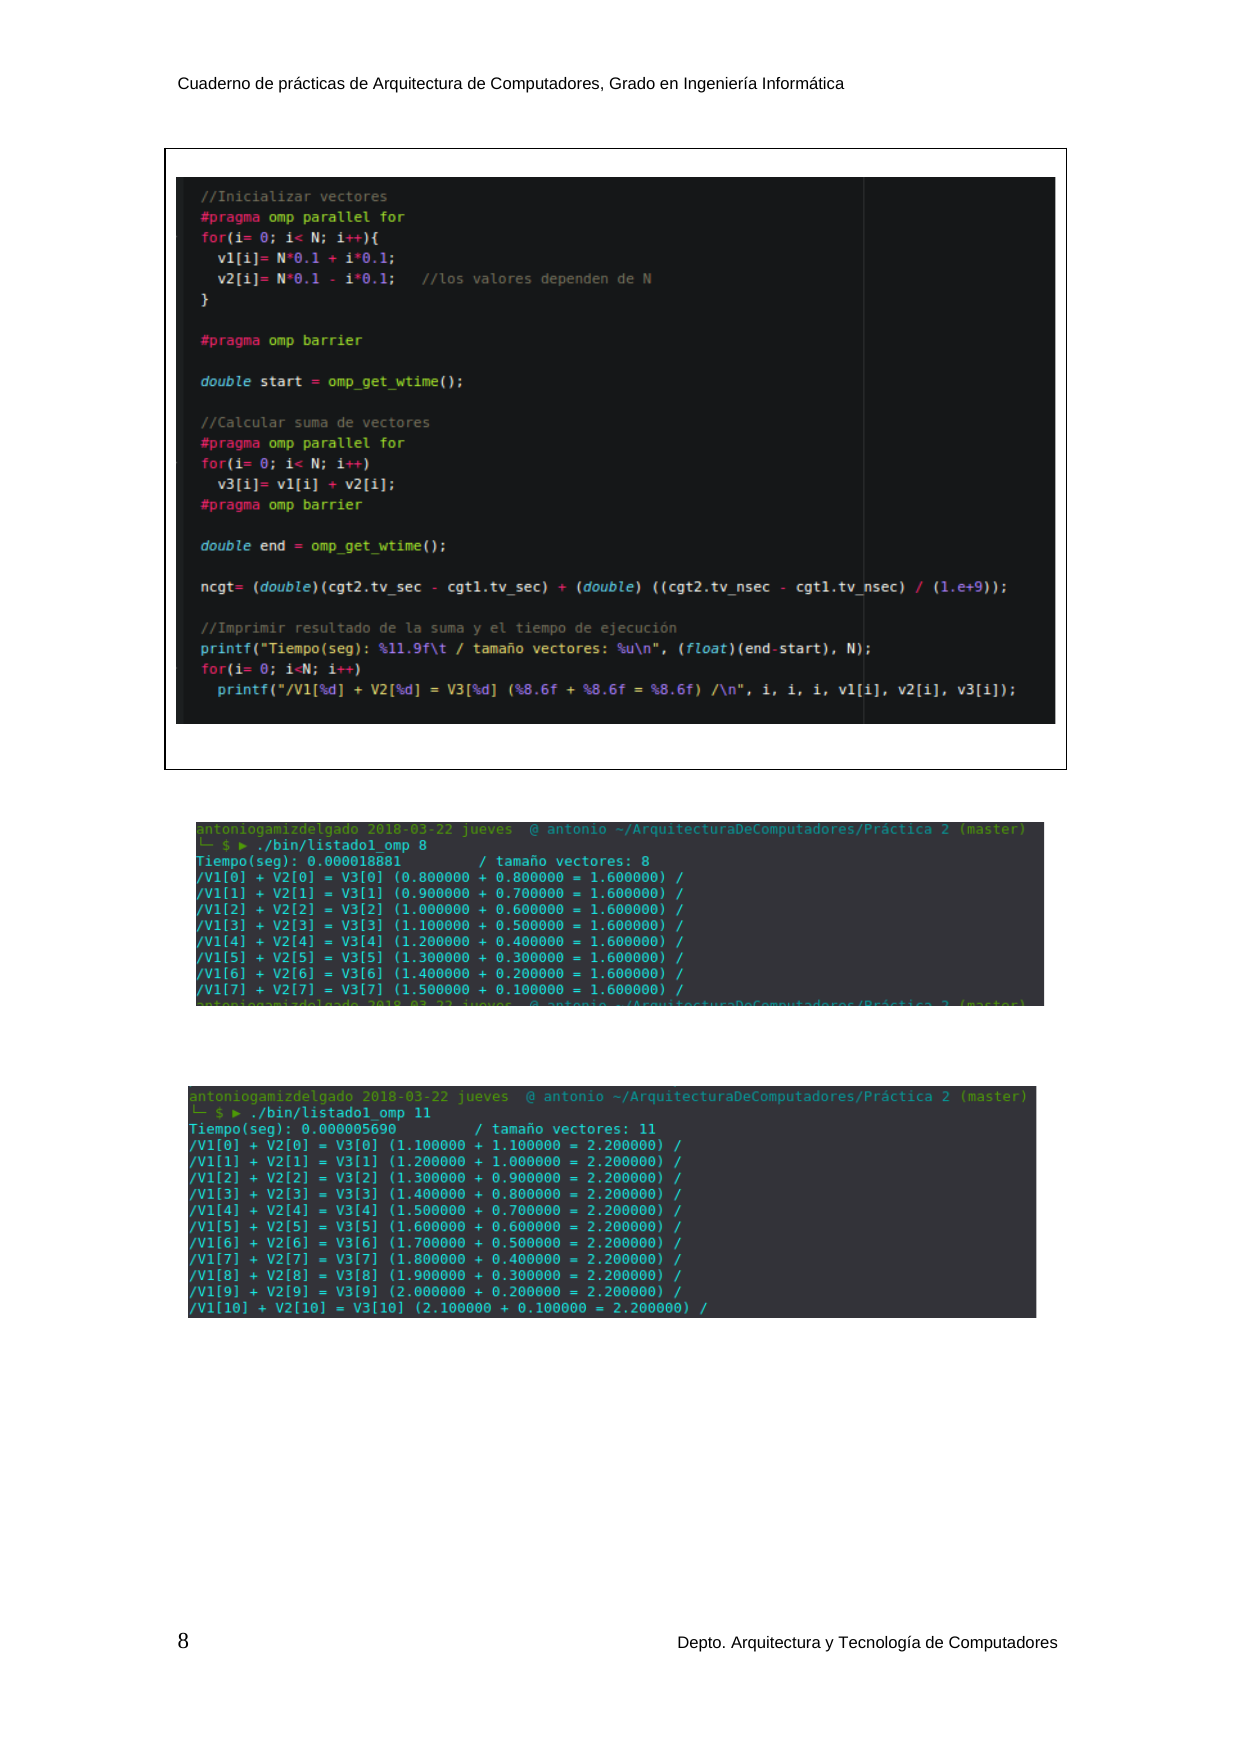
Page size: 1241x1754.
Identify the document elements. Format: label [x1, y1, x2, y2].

picture [188, 1086, 1037, 1318]
picture [176, 177, 1056, 724]
table_header [166, 149, 1066, 769]
picture [196, 822, 1045, 1006]
